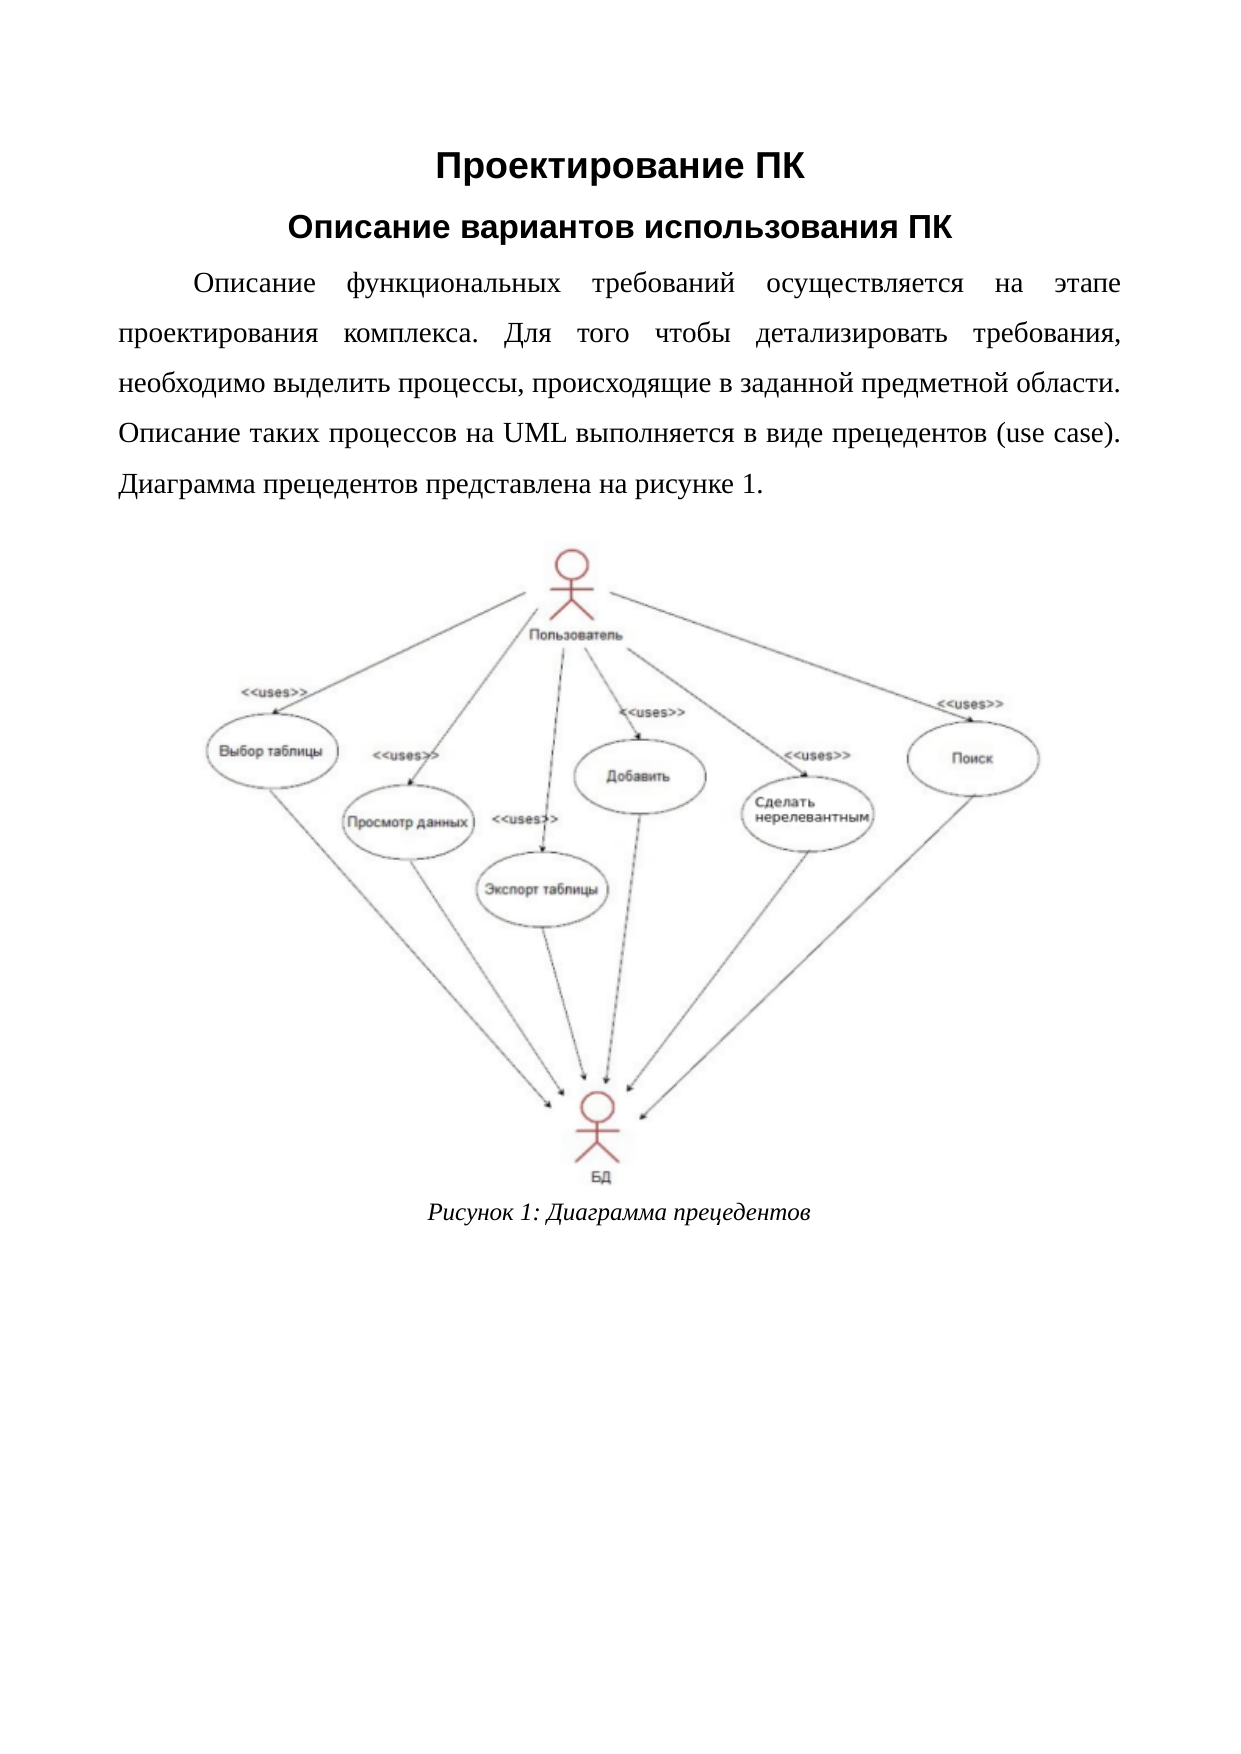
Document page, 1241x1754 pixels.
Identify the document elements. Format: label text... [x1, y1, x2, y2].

subtitle Описание вариантов использования ПК [118, 207, 1122, 246]
subtitle Проектирование ПК [118, 143, 1122, 186]
text Описание функциональных требований осуществляется на этапе проектирования комплекса. Для того чтобы детализировать требования, необходимо выделить процессы, происходящие в заданной предметной области. Описание таких процессов на UML выполняется в виде прецедентов (use case). Диаграмма прецедентов представлена на рисунке 1. [118, 265, 1122, 499]
text Рисунок 1: Диаграмма прецедентов [196, 1198, 1044, 1226]
picture [196, 528, 1045, 1198]
